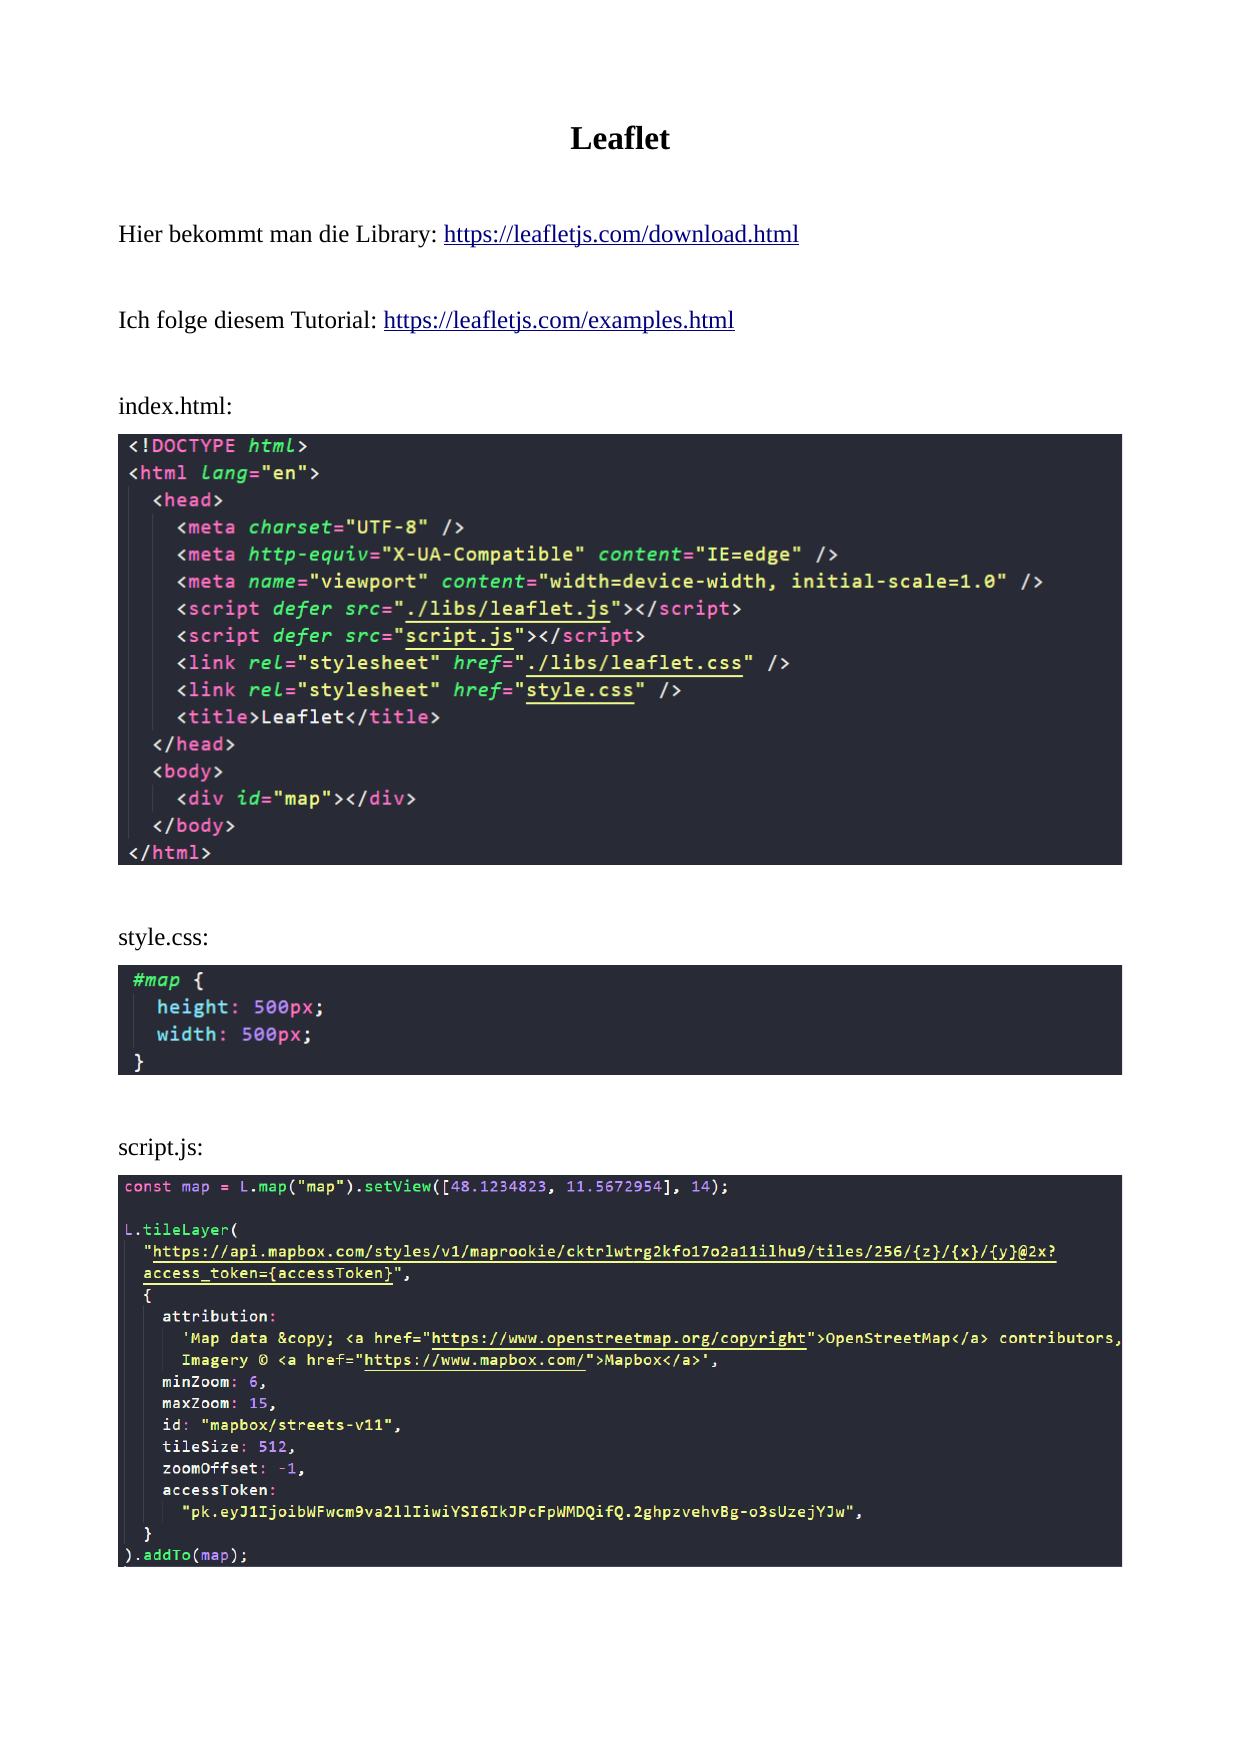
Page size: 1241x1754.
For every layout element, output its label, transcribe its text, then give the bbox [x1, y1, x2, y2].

text style.css: [118, 922, 1122, 951]
picture [118, 1175, 1123, 1567]
picture [118, 434, 1123, 865]
text Ich folge diesem Tutorial: https://leafletjs.com/examples.html [118, 305, 1122, 334]
picture [118, 965, 1123, 1075]
text script.js: [118, 1132, 1122, 1161]
text index.html: [118, 391, 1122, 420]
text Hier bekommt man die Library: https://leafletjs.com/download.html [118, 219, 1122, 247]
text Leaflet [118, 118, 1122, 156]
